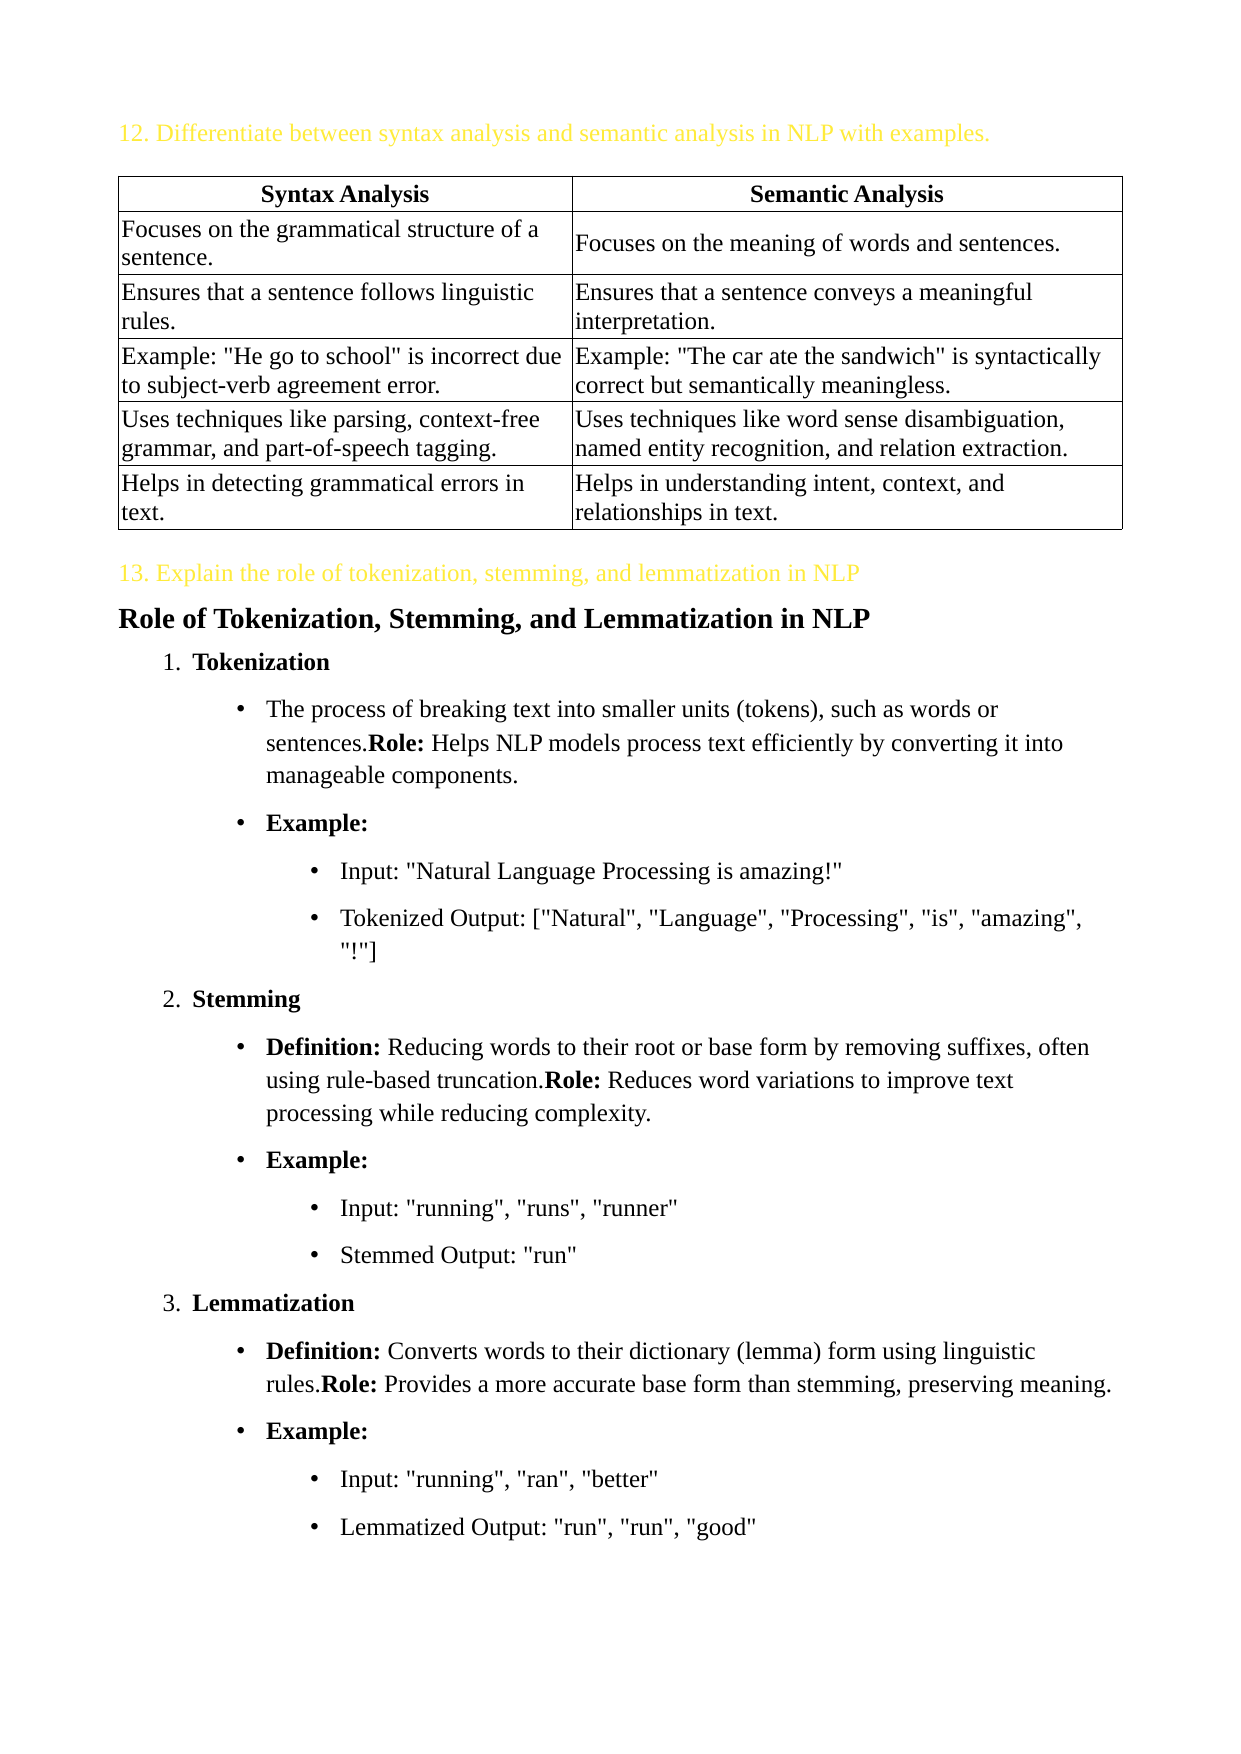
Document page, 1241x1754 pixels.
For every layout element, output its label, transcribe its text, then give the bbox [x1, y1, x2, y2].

list Example: [236, 1145, 1122, 1174]
subtitle Role of Tokenization, Stemming, and Lemmatization in NLP [118, 601, 1122, 634]
table_cell Example: "The car ate the sandwich" is syntactically correct but semantically meaningless. [573, 339, 1122, 401]
text 13. Explain the role of tokenization, stemming, and lemmatization in NLP [118, 558, 1122, 586]
list The process of breaking text into smaller units (tokens), such as words or sentences.Role: Helps NLP models process text efficiently by converting it into manageable components. [236, 694, 1122, 789]
table_header Semantic Analysis [573, 177, 1122, 211]
list Definition: Converts words to their dictionary (lemma) form using linguistic rules.Role: Provides a more accurate base form than stemming, preserving meaning. [236, 1336, 1122, 1397]
list Tokenized Output: ["Natural", "Language", "Processing", "is", "amazing", "!"] [310, 903, 1122, 965]
list Stemming [162, 984, 1122, 1013]
table_cell Helps in understanding intent, context, and relationships in text. [573, 466, 1122, 529]
table_cell Example: "He go to school" is incorrect due to subject-verb agreement error. [119, 339, 572, 401]
table_header Syntax Analysis [119, 177, 572, 211]
list Lemmatization [162, 1288, 1122, 1317]
table_cell Helps in detecting grammatical errors in text. [119, 466, 572, 529]
list Input: "running", "runs", "runner" [310, 1193, 1122, 1222]
list Lemmatized Output: "run", "run", "good" [310, 1512, 1122, 1540]
list Example: [236, 1416, 1122, 1445]
list Definition: Reducing words to their root or base form by removing suffixes, often using rule-based truncation.Role: Reduces word variations to improve text processing while reducing complexity. [236, 1032, 1122, 1126]
table_cell Focuses on the meaning of words and sentences. [573, 212, 1122, 274]
table_cell Ensures that a sentence follows linguistic rules. [119, 275, 572, 338]
list Stemmed Output: "run" [310, 1241, 1122, 1269]
list Input: "running", "ran", "better" [310, 1464, 1122, 1493]
list Input: "Natural Language Processing is amazing!" [310, 856, 1122, 884]
list Tokenization [162, 647, 1122, 676]
table_cell Uses techniques like word sense disambiguation, named entity recognition, and relation extraction. [573, 402, 1122, 465]
table_cell Focuses on the grammatical structure of a sentence. [119, 212, 572, 274]
list Example: [236, 808, 1122, 837]
text 12. Differentiate between syntax analysis and semantic analysis in NLP with examples. [118, 118, 1122, 147]
table_cell Uses techniques like parsing, context-free grammar, and part-of-speech tagging. [119, 402, 572, 465]
table_cell Ensures that a sentence conveys a meaningful interpretation. [573, 275, 1122, 338]
